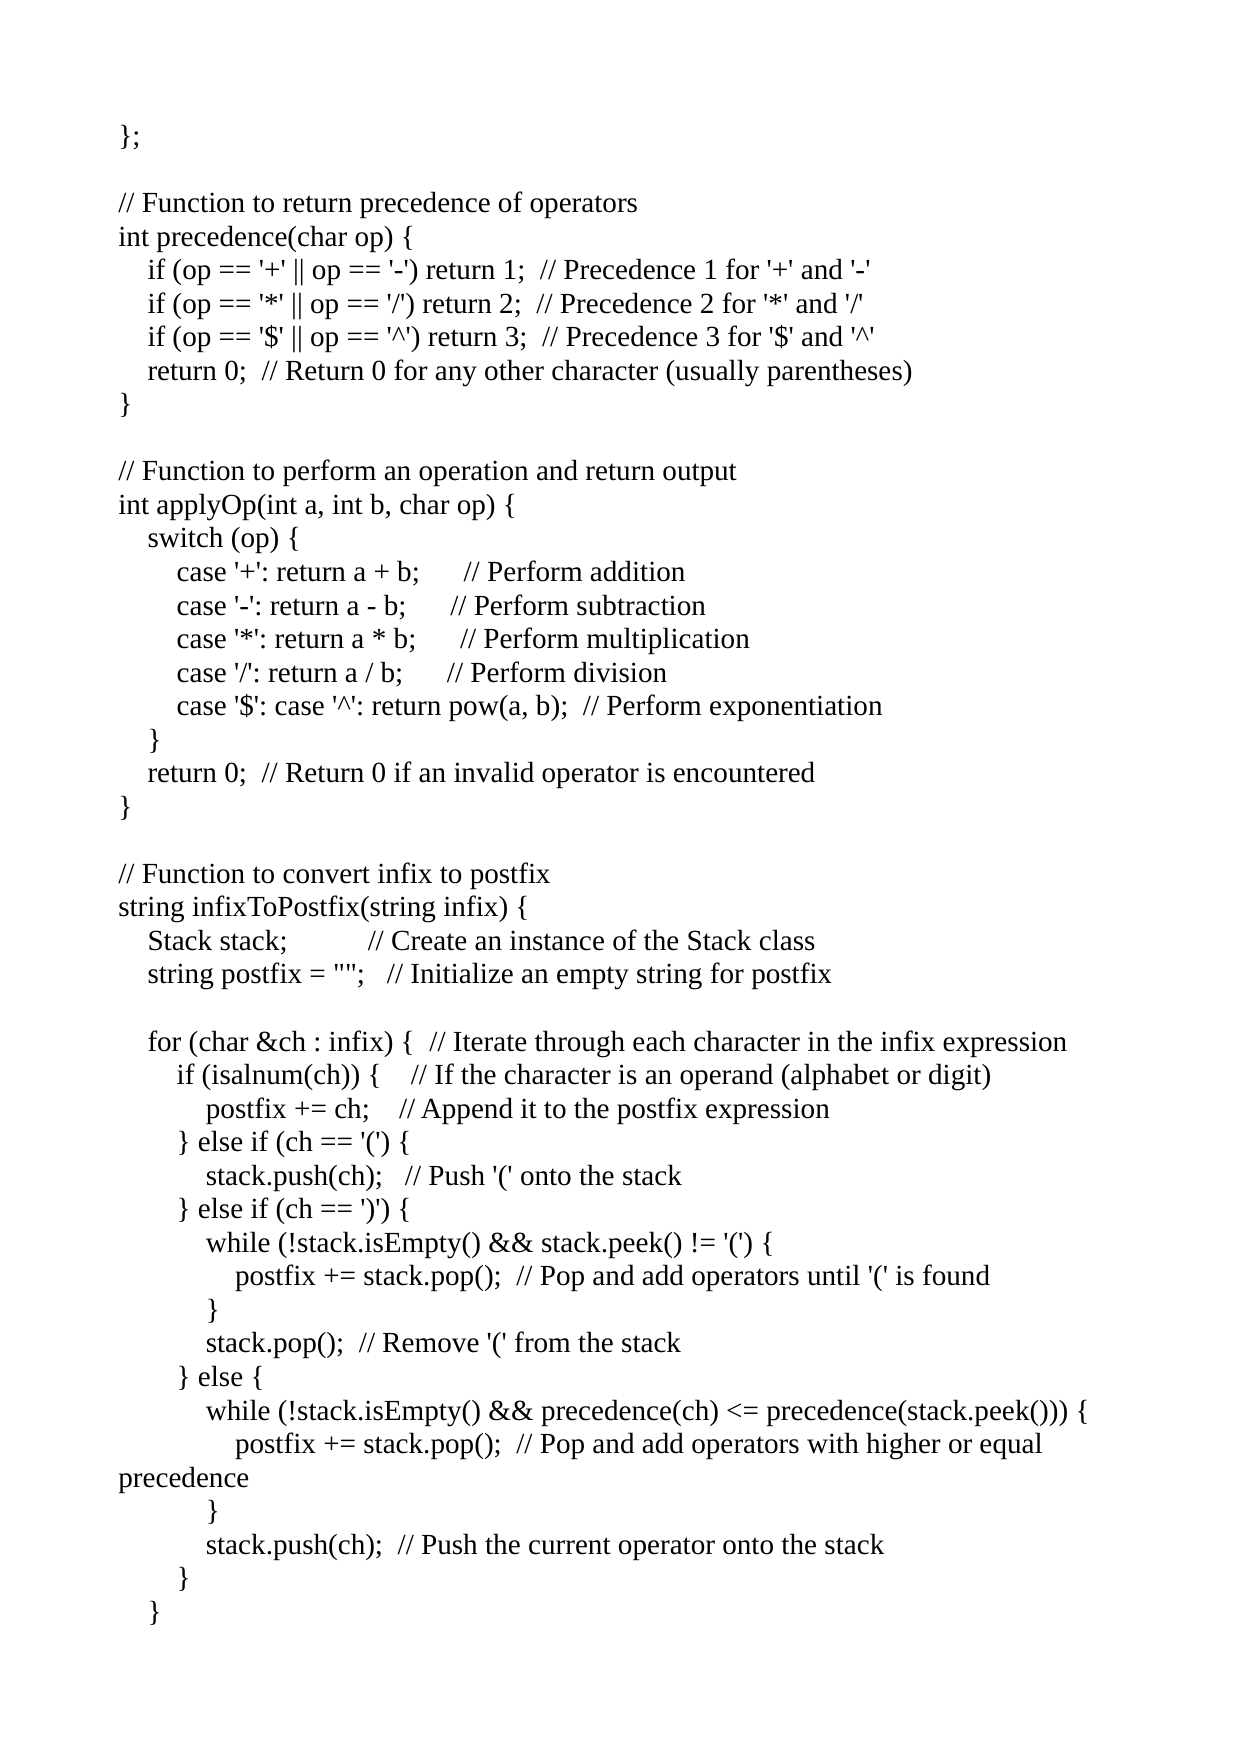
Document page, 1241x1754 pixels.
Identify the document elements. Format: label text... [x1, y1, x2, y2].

text // Function to return precedence of operators [118, 185, 1122, 219]
text // Function to convert infix to postfix [118, 856, 1122, 889]
text if (op == '*' || op == '/') return 2; // Precedence 2 for '*' and '/' [118, 286, 1122, 319]
text if (op == '+' || op == '-') return 1; // Precedence 1 for '+' and '-' [118, 252, 1122, 286]
text if (op == '$' || op == '^') return 3; // Precedence 3 for '$' and '^' [118, 319, 1122, 353]
text case '$': case '^': return pow(a, b); // Perform exponentiation [118, 688, 1122, 722]
text } [118, 1493, 1122, 1527]
text } else { [118, 1359, 1122, 1393]
text } [118, 1292, 1122, 1326]
text stack.pop(); // Remove '(' from the stack [118, 1326, 1122, 1359]
text stack.push(ch); // Push the current operator onto the stack [118, 1527, 1122, 1560]
text stack.push(ch); // Push '(' onto the stack [118, 1158, 1122, 1191]
text while (!stack.isEmpty() && precedence(ch) <= precedence(stack.peek())) { [118, 1393, 1122, 1426]
text case '-': return a - b; // Perform subtraction [118, 588, 1122, 621]
text int applyOp(int a, int b, char op) { [118, 487, 1122, 521]
text return 0; // Return 0 for any other character (usually parentheses) [118, 353, 1122, 386]
text }; [118, 118, 1122, 152]
text string postfix = ""; // Initialize an empty string for postfix [118, 957, 1122, 990]
text int precedence(char op) { [118, 219, 1122, 252]
text return 0; // Return 0 if an invalid operator is encountered [118, 755, 1122, 789]
text string infixToPostfix(string infix) { [118, 889, 1122, 923]
text postfix += stack.pop(); // Pop and add operators until '(' is found [118, 1258, 1122, 1292]
text postfix += stack.pop(); // Pop and add operators with higher or equal precedence [118, 1426, 1122, 1493]
text switch (op) { [118, 521, 1122, 554]
text if (isalnum(ch)) { // If the character is an operand (alphabet or digit) [118, 1057, 1122, 1091]
text } [118, 1560, 1122, 1594]
text case '+': return a + b; // Perform addition [118, 554, 1122, 588]
text } else if (ch == ')') { [118, 1191, 1122, 1225]
text Stack stack; // Create an instance of the Stack class [118, 923, 1122, 957]
text } [118, 722, 1122, 755]
text } [118, 386, 1122, 420]
text // Function to perform an operation and return output [118, 453, 1122, 487]
text postfix += ch; // Append it to the postfix expression [118, 1091, 1122, 1124]
text } else if (ch == '(') { [118, 1124, 1122, 1158]
text } [118, 789, 1122, 822]
text case '*': return a * b; // Perform multiplication [118, 621, 1122, 655]
text case '/': return a / b; // Perform division [118, 655, 1122, 688]
text while (!stack.isEmpty() && stack.peek() != '(') { [118, 1225, 1122, 1258]
text for (char &ch : infix) { // Iterate through each character in the infix expression [118, 1024, 1122, 1057]
text } [118, 1594, 1122, 1627]
